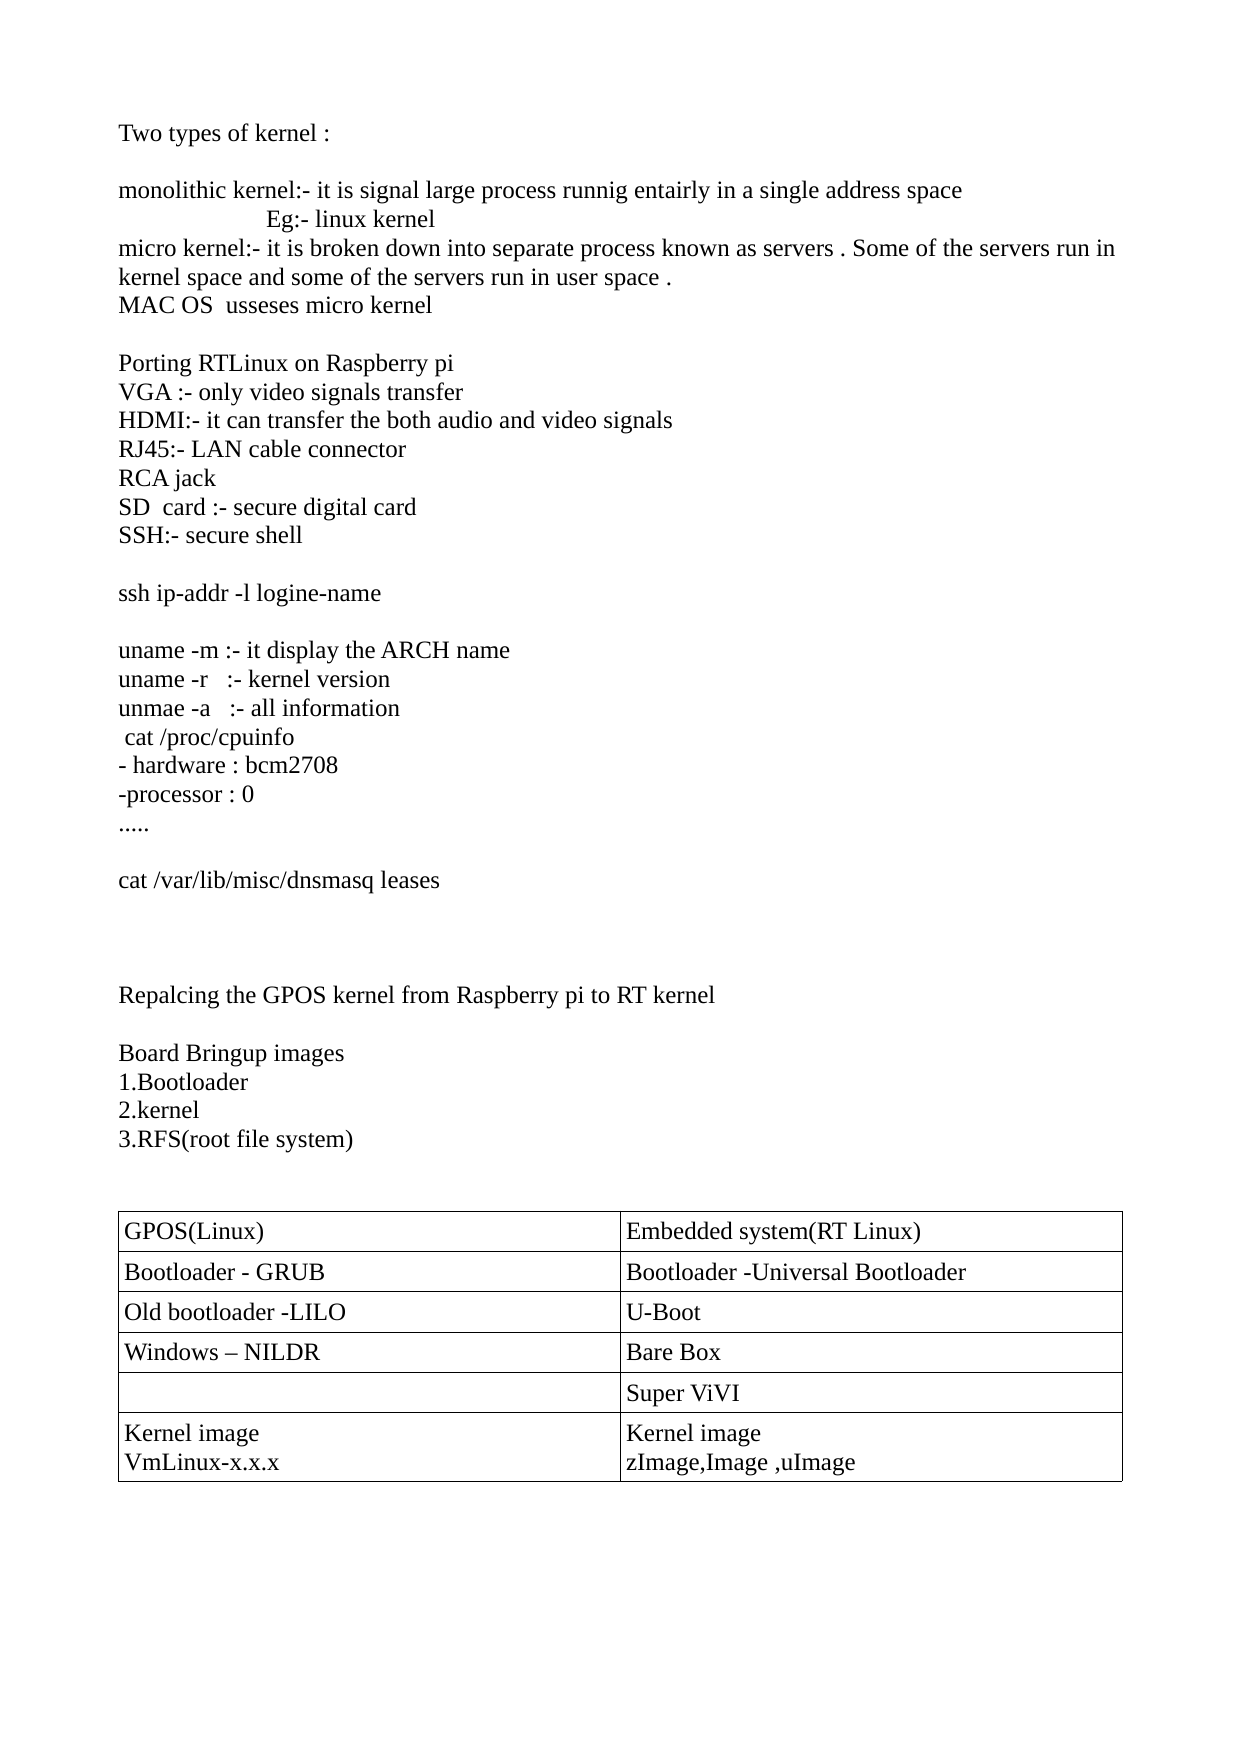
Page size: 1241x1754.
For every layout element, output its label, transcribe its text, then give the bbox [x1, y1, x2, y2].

text RJ45:- LAN cable connector [118, 434, 1122, 463]
text Board Bringup images [118, 1038, 1122, 1067]
table_cell [119, 1373, 620, 1412]
text cat /proc/cpuinfo [118, 722, 1122, 751]
text SSH:- secure shell [118, 521, 1122, 549]
text Repalcing the GPOS kernel from Raspberry pi to RT kernel [118, 981, 1122, 1009]
table_cell Bootloader - GRUB [119, 1252, 620, 1291]
text -processor : 0 [118, 779, 1122, 808]
text uname -r :- kernel version [118, 664, 1122, 693]
table_cell Super ViVI [621, 1373, 1122, 1412]
text Porting RTLinux on Raspberry pi [118, 348, 1122, 377]
text VGA :- only video signals transfer [118, 377, 1122, 406]
text 3.RFS(root file system) [118, 1124, 1122, 1153]
text 2.kernel [118, 1096, 1122, 1124]
text HDMI:- it can transfer the both audio and video signals [118, 406, 1122, 434]
table_cell U-Boot [621, 1292, 1122, 1332]
text 1.Bootloader [118, 1067, 1122, 1096]
table_cell Windows – NILDR [119, 1333, 620, 1372]
text Eg:- linux kernel [118, 204, 1122, 233]
table_header GPOS(Linux) [119, 1212, 620, 1251]
text ..... [118, 808, 1122, 837]
text micro kernel:- it is broken down into separate process known as servers . Some of the servers run in kernel space and some of the servers run in user space . [118, 233, 1122, 291]
table_cell Kernel image zImage,Image ,uImage [621, 1413, 1122, 1481]
text RCA jack [118, 463, 1122, 492]
text uname -m :- it display the ARCH name [118, 636, 1122, 664]
text - hardware : bcm2708 [118, 751, 1122, 779]
text Two types of kernel : [118, 118, 1122, 147]
text cat /var/lib/misc/dnsmasq leases [118, 866, 1122, 894]
text monolithic kernel:- it is signal large process runnig entairly in a single address space [118, 176, 1122, 204]
table_cell Bare Box [621, 1333, 1122, 1372]
text SD card :- secure digital card [118, 492, 1122, 521]
text MAC OS usseses micro kernel [118, 291, 1122, 319]
table_header Embedded system(RT Linux) [621, 1212, 1122, 1251]
table_cell Old bootloader -LILO [119, 1292, 620, 1332]
text unmae -a :- all information [118, 693, 1122, 722]
table_cell Kernel image VmLinux-x.x.x [119, 1413, 620, 1481]
text ssh ip-addr -l logine-name [118, 578, 1122, 607]
table_cell Bootloader -Universal Bootloader [621, 1252, 1122, 1291]
